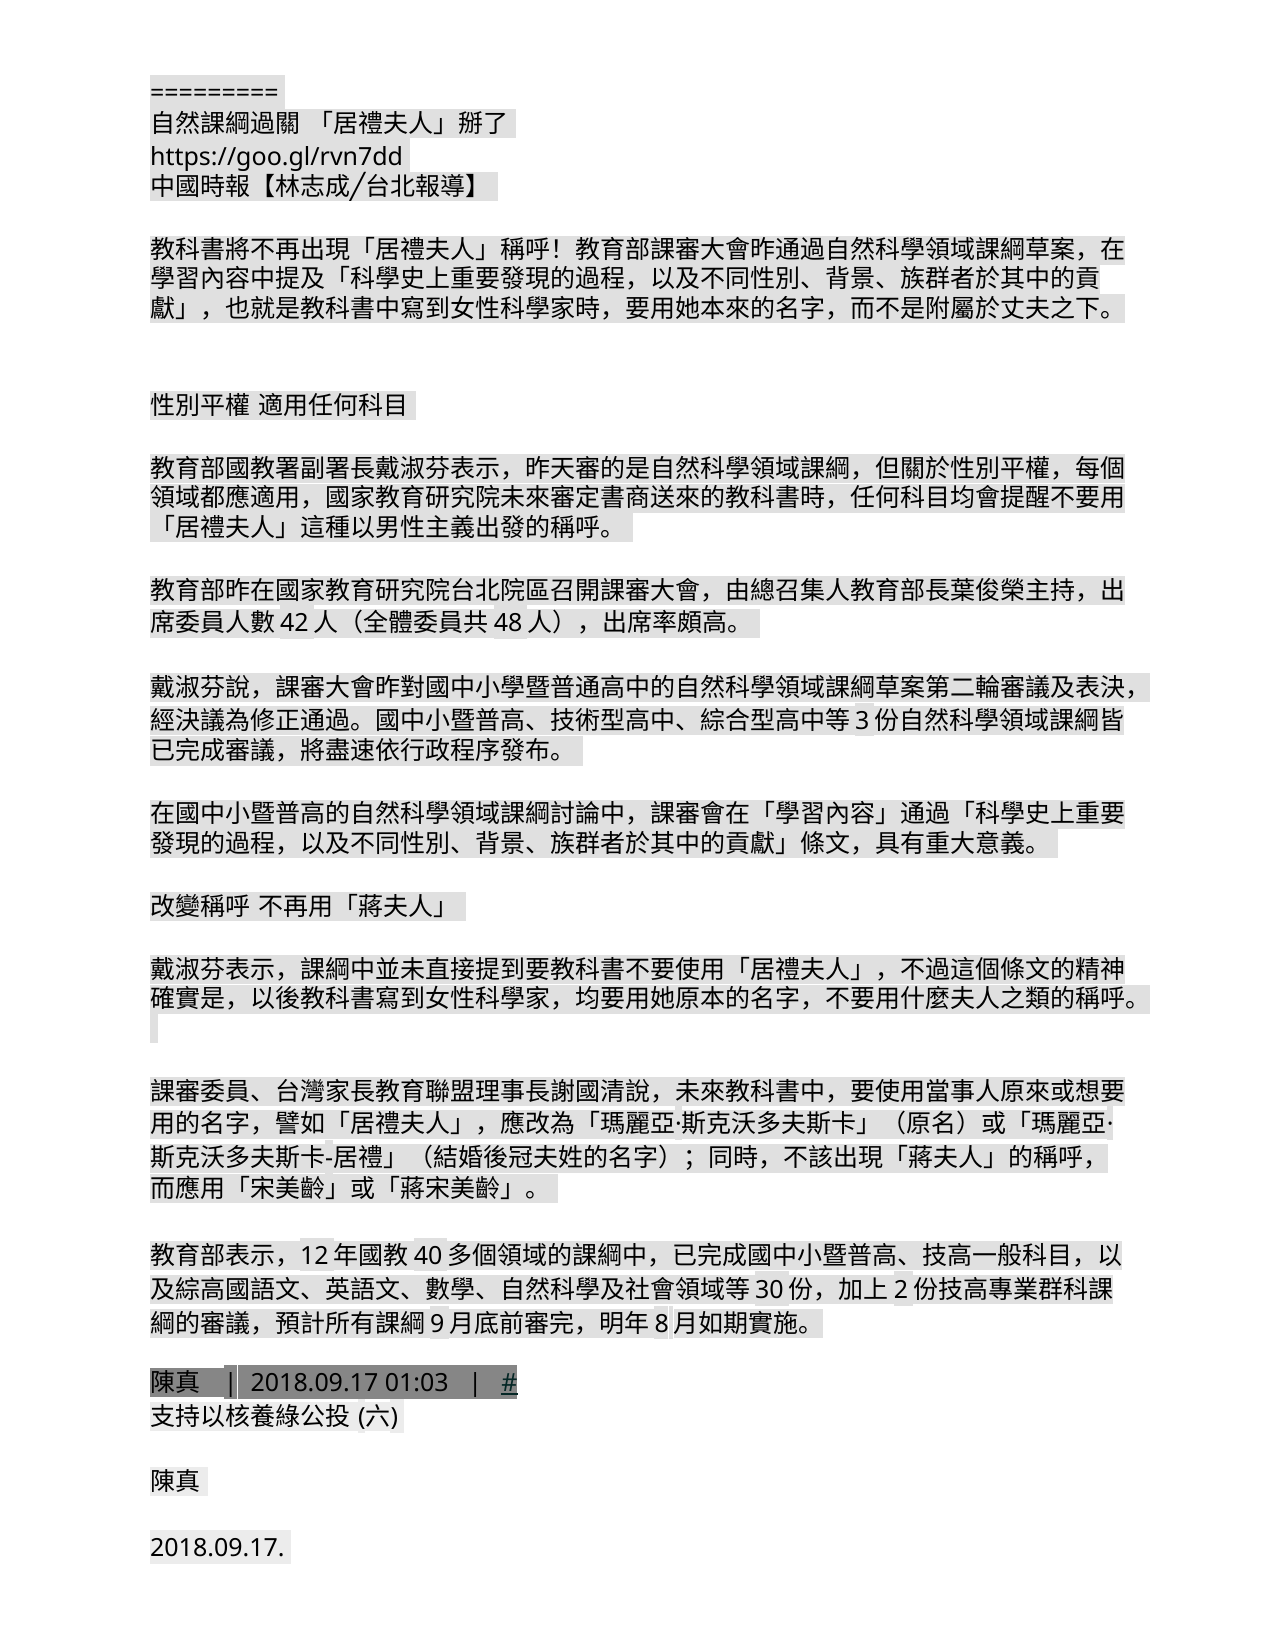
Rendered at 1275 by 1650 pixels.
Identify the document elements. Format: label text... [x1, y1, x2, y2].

text 台灣還是著重在形式主義，只要把某件事改個名稱或標誌，就代表我們跟得上時代潮流。 尤其這兩天新聞裡，為了「性別平等」這詞，將改回歷史人物的原名。可是他國雖然冠或改夫姓，對女性可是尊重。 政治人物隨便拿性別和性徵開玩笑，就只有下台的份。 在台灣，還被稱讚為真性情，更有一堆講著「性平」的政客和社團，為猥褻犯找說詞。 人家是用行動在推動性平，台灣卻始終打轉在形式和符號主義。 ============================================================================= 自然課綱過關 「居禮夫人」掰了 https://goo.gl/rvn7dd 中國時報【林志成╱台北報導】 教科書將不再出現「居禮夫人」稱呼！教育部課審大會昨通過自然科學領域課綱草案，在學習內容中提及「科學史上重要發現的過程，以及不同性別、背景、族群者於其中的貢獻」，也就是教科書中寫到女性科學家時，要用她本來的名字，而不是附屬於丈夫之下。 性別平權 適用任何科目 教育部國教署副署長戴淑芬表示，昨天審的是自然科學領域課綱，但關於性別平權，每個領域都應適用，國家教育研究院未來審定書商送來的教科書時，任何科目均會提醒不要用「居禮夫人」這種以男性主義出發的稱呼。 教育部昨在國家教育研究院台北院區召開課審大會，由總召集人教育部長葉俊榮主持，出席委員人數42人（全體委員共48人），出席率頗高。 戴淑芬說，課審大會昨對國中小學暨普通高中的自然科學領域課綱草案第二輪審議及表決，經決議為修正通過。國中小暨普高、技術型高中、綜合型高中等3份自然科學領域課綱皆已完成審議，將盡速依行政程序發布。 在國中小暨普高的自然科學領域課綱討論中，課審會在「學習內容」通過「科學史上重要發現的過程，以及不同性別、背景、族群者於其中的貢獻」條文，具有重大意義。 改變稱呼 不再用「蔣夫人」 戴淑芬表示，課綱中並未直接提到要教科書不要使用「居禮夫人」，不過這個條文的精神確實是，以後教科書寫到女性科學家，均要用她原本的名字，不要用什麼夫人之類的稱呼。 課審委員、台灣家長教育聯盟理事長謝國清說，未來教科書中，要使用當事人原來或想要用的名字，譬如「居禮夫人」，應改為「瑪麗亞·斯克沃多夫斯卡」（原名）或「瑪麗亞·斯克沃多夫斯卡-居禮」（結婚後冠夫姓的名字）；同時，不該出現「蔣夫人」的稱呼，而應用「宋美齡」或「蔣宋美齡」。 教育部表示，12年國教40多個領域的課綱中，已完成國中小暨普高、技高一般科目，以及綜高國語文、英語文、數學、自然科學及社會領域等30份，加上2份技高專業群科課綱的審議，預計所有課綱9月底前審完，明年8月如期實施。 [150, 75, 1125, 1339]
text 陳真 | 2018.09.17 01:03 | # [150, 1364, 1125, 1399]
text 支持以核養綠公投 (六) 陳真 2018.09.17. 住高雄，北上不易，加上日夜不休永遠忙不完的工作、家事及顧小孩等等，每天很難找到幾分鐘的空檔，就連想寫上幾個字，都得半夜爬起來寫，或是利用看診空檔。 對於沒有親身參與的活動，基本上不好說些什麼，因此，就當做是一種風涼話吧。不過，這風涼話說不定仍有幾分道理。 首先要說的是：當你遇到狗咬人，雖然有時 "只好連狗也一起打" (李敖名言)，但是，打狗基本上並不會有太大用處，所謂上駟對下駟，好好的 "人" 跑去包圍狗窩意義並不大。要打，就該打放狗咬人的主子；要包圍就該包圍背後那些無惡不作縱狗四處咬人的人渣巢穴。狗基本上並做不了主。 其次，絕食也好，禁食也罷，在我的理解裏，它是一種藉著自苦或犧牲一己性命以激發良善人性的手段。你覺得這個長年以來無惡不作的人渣貪腐詐騙集團會在乎你傷害自己的健康或生命嗎？當然不可能。人渣們經過一番政治算計，說不定會很樂意看到你的自殘。換句話說，禁食也好，絕食也罷，因其道德性，訴求對象應是一般廣大民眾，希望藉由自苦或自我犧牲，使得人們能夠從良善 (而非一己功利或政治鬥爭) 的面向去思考問題，從而對某些事關公眾價值的重要議題多加關注，進而形成力量。 林義雄假釋出獄後，遠離政治，攜妻帶女負笈異國它鄉。在海外的四、五年之中，林義雄潛心研究，形同與世隔絕，一般人幾乎見不到他，但是戴振耀卻在美國和他碰了面，還一起玩了幾天，事後拍了兩捲照片送給我保存。早在林宅血案發生前，林義雄就是黨外公認的人格者，乾淨正直，威武不屈。林宅血案之後的林義雄，因其無私與勇敢，在同志的心目中更是幾乎跟神沒兩樣。於是我很好奇地問阿耀說，"你那幾天和林義雄都談了些什麼呢？統統跟我說吧。" 戴振耀跟我說了很多，其中有一點印象很深，那就是平常為公義赴湯蹈火在所不惜的林義雄，其實十分反對 "盲動"。他說，我們應該把狀況想清楚，有所勝算時再出手。我不知道戴振耀的轉述是否合乎原意，但是這些話確實讓我印象很深。我不知道林義雄的原文究竟是怎麼說的，但就我個人的見解是這樣：我們應該想清楚自己的作為，確定這是不是就是你所要的，確定自己能做到何種程度，然後再來從事，並且儘可能貫徹你所決定要做的事。 再者，我們應盡力打擊歹徒人渣，而不是跟他們請願，不是請他們高抬貴手，更不是向走狗請願；他們怎麼可能會在乎你的死活？ 1926年，北京大學的學生向北洋政府發起請願，記得好像是因為某事件，敦請政府應捍衛國格，驅逐囂張跋扈的列強駐華大使等等。結果卻反而被政府開槍鎮壓，當場打死幾十名學生。胡適因此寫了一首詩叫做 "死者"： 他身上受了七處刀傷 他微微的一笑 什麽都完了！ 他那曾經沸騰過的少年血 再也不會起波瀾了！ 我們脫下帽子，恭敬這第一個死的。——但我們不要忘記： 請願而死，究竟是可恥的！ 我們後死的人，儘可以革命而死！儘可以力戰而死！ 但我們希望將來，永沒有第二個人請願而死！ 我們低下頭來，哀念這第一個死的。——但我們不要忘記： 請願而死，究竟是可恥的！ 北洋政府的鎮壓，也許不是一個好例子。因為，當時的段琪瑞執政府似乎並不壞。段祺瑞在知道軍隊在慌亂之中對學生開槍之後，跑去對死者們長跪不起，據說更是從此終生茹素，以表懺悔。我不懂歷史，這些全是聽李敖說的。我想說的是，執政作風並不壞的北洋政府尚且都能讓胡適對於下對上之請願感到絕望，更不用說台灣眼前這個下三濫的歹徒犯罪集團，用一己之健康或生命去呼喚他們的政治良知，我覺得真是太抬舉了這群理當繩之以法、貪得無饜無惡不作的人渣漢奸。 不過，黃士修有句話說得很對，這話我也常跟學姊說，那就是，與其期待別人成為我們的燈塔，不如自己發光。 我上高中時，讀到林義雄在 "從蘭陽到霧峰" 的書中一句話，非常非常感動。他寫說： "我相信：政治是一種科學，對就是對，錯就是錯。我願抱著是非分明的態度，投身政治。" 我一上大學的頭一天就加入黨外，站上群眾演講台，生平第一張名片上頭就刻著林義雄的這段話。 當時很多黨外朋友常笑我面對林義雄就像少女崇拜明星偶像那樣。這當然不是事實，我是崇拜他的人品，而不是崇拜他的一切想法。不過，我當時也常跟黨外朋友說，我確實很 "害怕" 有一天如果林義雄死掉怎麼辦？我說，在某種心靈與道德的道路上，那彷彿就像失去一座引領我前進的燈塔。 我之所以連出國留學都找林義雄當我的推薦人(之一)，就是出於這樣一種心態。但是老實說，這座燈塔在我心中早已熄滅。我依舊相信林義雄的人品之利他與無私，但我不再相信他的是非判斷能力。愛因斯坦說得對，道德和智能具有某種密切關係。好人仍然很可能因為某種愚眛而做出壞事。 失去林義雄這座 "燈塔" 之後，我其實也不認為自己能發光，我只求無害於人，切勿對他人產生不好的影響，因此對於一己之 "公眾化" 有很深的排斥感。 後來更發現，就算天大的義人也不會發光，因為 "那光是真光，來到世上，要照亮每一個人。" 神才會發光，凡人都不會。從此，我就再也不怕世上任何燈光的熄滅。天上億萬繁星，尚且不怕滅掉幾顆，更不用說世上的一點人造光芒。道路永在，旅人無常。 [150, 1399, 1125, 1564]
